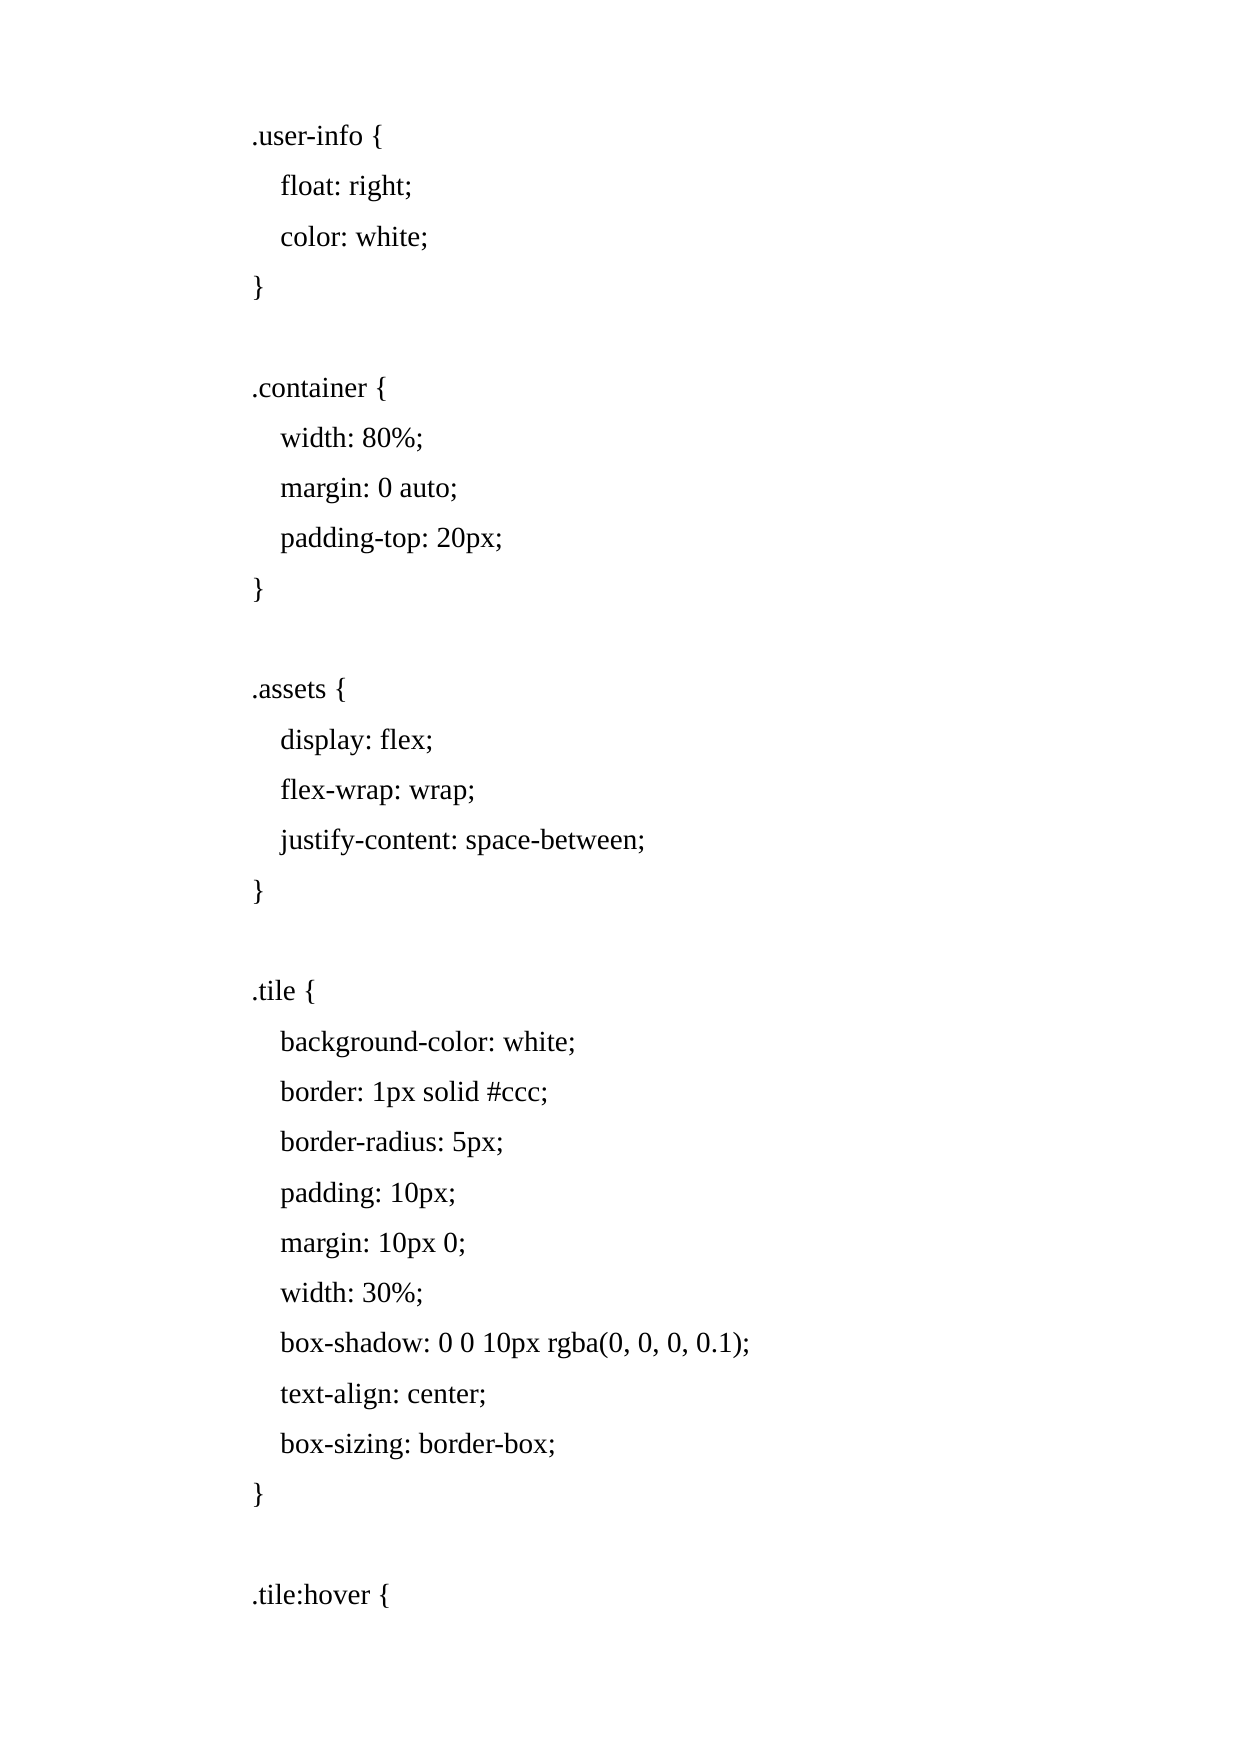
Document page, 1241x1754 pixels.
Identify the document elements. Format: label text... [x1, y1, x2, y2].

text background-color: white; [177, 1024, 1152, 1057]
text .user-info { [177, 118, 1152, 152]
text border: 1px solid #ccc; [177, 1074, 1152, 1108]
text float: right; [177, 168, 1152, 202]
text width: 80%; [177, 420, 1152, 453]
text text-align: center; [177, 1376, 1152, 1409]
text } [177, 269, 1152, 303]
text display: flex; [177, 722, 1152, 755]
text width: 30%; [177, 1275, 1152, 1309]
text } [177, 873, 1152, 906]
text margin: 10px 0; [177, 1225, 1152, 1258]
text } [177, 1477, 1152, 1510]
text justify-content: space-between; [177, 822, 1152, 856]
text flex-wrap: wrap; [177, 772, 1152, 806]
text padding: 10px; [177, 1175, 1152, 1208]
text padding-top: 20px; [177, 521, 1152, 554]
text .container { [177, 370, 1152, 403]
text box-shadow: 0 0 10px rgba(0, 0, 0, 0.1); [177, 1326, 1152, 1359]
text border-radius: 5px; [177, 1124, 1152, 1158]
text margin: 0 auto; [177, 470, 1152, 504]
text .tile:hover { [177, 1577, 1152, 1611]
text .tile { [177, 973, 1152, 1007]
text .assets { [177, 672, 1152, 705]
text } [177, 571, 1152, 604]
text box-sizing: border-box; [177, 1426, 1152, 1460]
text color: white; [177, 219, 1152, 252]
